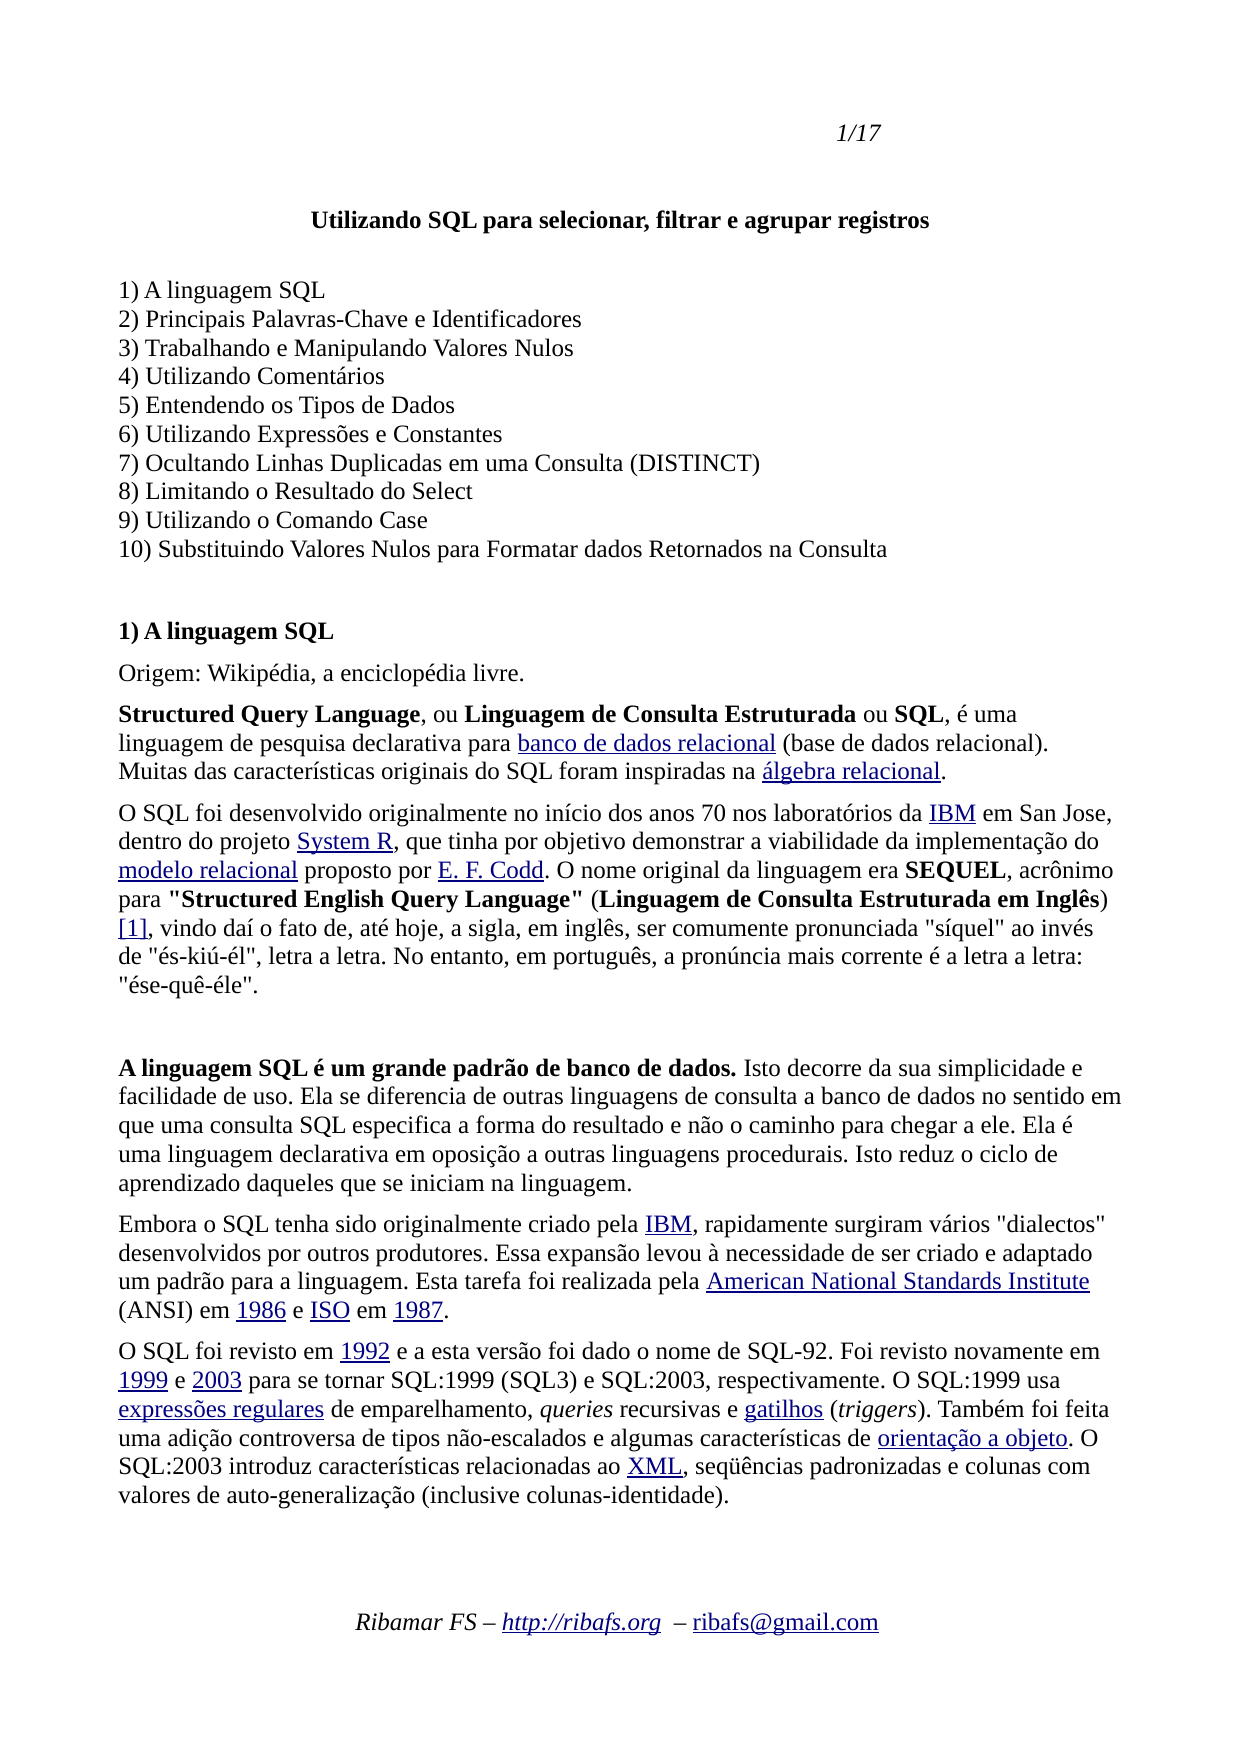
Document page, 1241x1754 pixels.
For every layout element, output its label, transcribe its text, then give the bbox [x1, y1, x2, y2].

text O SQL foi desenvolvido originalmente no início dos anos 70 nos laboratórios da IBM em San Jose, dentro do projeto System R, que tinha por objetivo demonstrar a viabilidade da implementação do modelo relacional proposto por E. F. Codd. O nome original da linguagem era SEQUEL, acrônimo para "Structured English Query Language" (Linguagem de Consulta Estruturada em Inglês) [1], vindo daí o fato de, até hoje, a sigla, em inglês, ser comumente pronunciada "síquel" ao invés de "és-kiú-él", letra a letra. No entanto, em português, a pronúncia mais corrente é a letra a letra: "ése-quê-éle". [118, 798, 1122, 999]
text 1) A linguagem SQL [118, 616, 1122, 645]
text Structured Query Language, ou Linguagem de Consulta Estruturada ou SQL, é uma linguagem de pesquisa declarativa para banco de dados relacional (base de dados relacional). Muitas das características originais do SQL foram inspiradas na álgebra relacional. [118, 699, 1122, 785]
text Embora o SQL tenha sido originalmente criado pela IBM, rapidamente surgiram vários "dialectos" desenvolvidos por outros produtores. Essa expansão levou à necessidade de ser criado e adaptado um padrão para a linguagem. Esta tarefa foi realizada pela American National Standards Institute (ANSI) em 1986 e ISO em 1987. [118, 1209, 1122, 1324]
text Utilizando SQL para selecionar, filtrar e agrupar registros [118, 205, 1122, 234]
text 1) A linguagem SQL 2) Principais Palavras-Chave e Identificadores 3) Trabalhando e Manipulando Valores Nulos 4) Utilizando Comentários 5) Entendendo os Tipos de Dados 6) Utilizando Expressões e Constantes 7) Ocultando Linhas Duplicadas em uma Consulta (DISTINCT) 8) Limitando o Resultado do Select 9) Utilizando o Comando Case 10) Substituindo Valores Nulos para Formatar dados Retornados na Consulta [118, 246, 1122, 563]
text Origem: Wikipédia, a enciclopédia livre. [118, 658, 1122, 686]
text O SQL foi revisto em 1992 e a esta versão foi dado o nome de SQL-92. Foi revisto novamente em 1999 e 2003 para se tornar SQL:1999 (SQL3) e SQL:2003, respectivamente. O SQL:1999 usa expressões regulares de emparelhamento, queries recursivas e gatilhos (triggers). Também foi feita uma adição controversa de tipos não-escalados e algumas características de orientação a objeto. O SQL:2003 introduz características relacionadas ao XML, seqüências padronizadas e colunas com valores de auto-generalização (inclusive colunas-identidade). [118, 1336, 1122, 1509]
text A linguagem SQL é um grande padrão de banco de dados. Isto decorre da sua simplicidade e facilidade de uso. Ela se diferencia de outras linguagens de consulta a banco de dados no sentido em que uma consulta SQL especifica a forma do resultado e não o caminho para chegar a ele. Ela é uma linguagem declarativa em oposição a outras linguagens procedurais. Isto reduz o ciclo de aprendizado daqueles que se iniciam na linguagem. [118, 1053, 1122, 1196]
